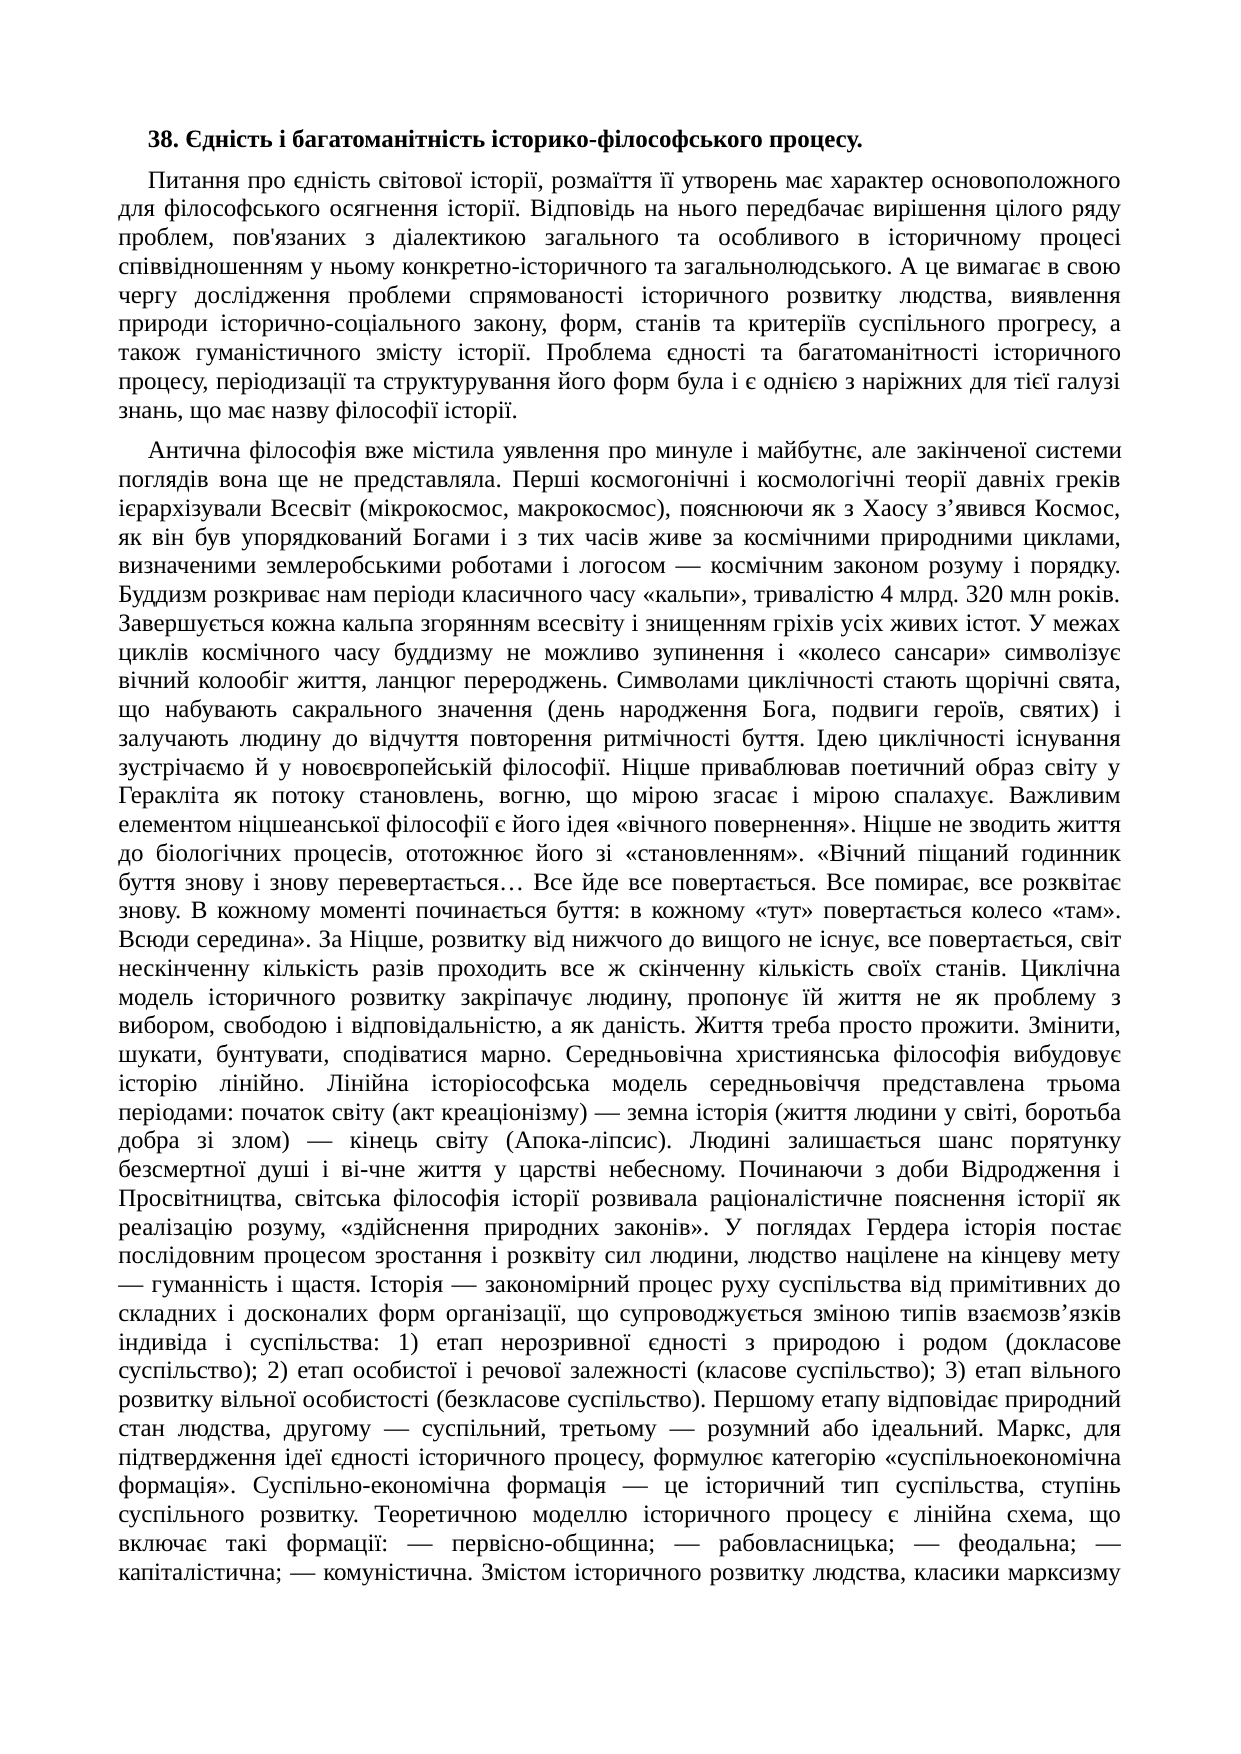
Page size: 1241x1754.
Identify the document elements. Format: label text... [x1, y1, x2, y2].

text Питання про єдність світової історії, розмаїття її утворень має характер основоположного для філософського осягнення історії. Відповідь на нього передбачає вирішення цілого ряду проблем, пов'язаних з діалектикою загального та особливого в історичному процесі співвідношенням у ньому конкретно-історичного та загальнолюдського. А це вимагає в свою чергу дослідження проблеми спрямованості історичного розвитку людства, виявлення природи історично-соціального закону, форм, станів та критеріїв суспільного прогресу, а також гуманістичного змісту історії. Проблема єдності та багатоманітності історичного процесу, періодизації та структурування його форм була і є однією з наріжних для тієї галузі знань, що має назву філософії історії. [118, 165, 1122, 423]
text 38. Єдність і багатоманітність історико-філософського процесу. [118, 124, 1122, 153]
text Антична філософія вже містила уявлення про минуле і майбутнє, але закінченої системи поглядів вона ще не представляла. Перші космогонічні і космологічні теорії давніх греків ієрархізували Всесвіт (мікрокосмос, макрокосмос), пояснюючи як з Хаосу з’явився Космос, як він був упорядкований Богами і з тих часів живе за космічними природними циклами, визначеними землеробськими роботами і логосом — космічним законом розуму і порядку. Буддизм розкриває нам періоди класичного часу «кальпи», тривалістю 4 млрд. 320 млн років. Завершується кожна кальпа згорянням всесвіту і знищенням гріхів усіх живих істот. У межах циклів космічного часу буддизму не можливо зупинення і «колесо сансари» символізує вічний колообіг життя, ланцюг перероджень. Символами циклічності стають щорічні свята, що набувають сакрального значення (день народження Бога, подвиги героїв, святих) і залучають людину до відчуття повторення ритмічності буття. Ідею циклічності існування зустрічаємо й у новоєвропейській філософії. Ніцше приваблював поетичний образ світу у Геракліта як потоку становлень, вогню, що мірою згасає і мірою спалахує. Важливим елементом ніцшеанської філософії є його ідея «вічного повернення». Ніцше не зводить життя до біологічних процесів, ототожнює його зі «становленням». «Вічний піщаний годинник буття знову і знову перевертається… Все йде все повертається. Все помирає, все розквітає знову. В кожному моменті починається буття: в кожному «тут» повертається колесо «там». Всюди середина». За Ніцше, розвитку від нижчого до вищого не існує, все повертається, світ нескінченну кількість разів проходить все ж скінченну кількість своїх станів. Циклічна модель історичного розвитку закріпачує людину, пропонує їй життя не як проблему з вибором, свободою і відповідальністю, а як даність. Життя треба просто прожити. Змінити, шукати, бунтувати, сподіватися марно. Середньовічна християнська філософія вибудовує історію лінійно. Лінійна історіософська модель середньовіччя представлена трьома періодами: початок світу (акт креаціонізму) — земна історія (життя людини у світі, боротьба добра зі злом) — кінець світу (Апока-ліпсис). Людині залишається шанс порятунку безсмертної душі і ві-чне життя у царстві небесному. Починаючи з доби Відродження і Просвітництва, світська філософія історії розвивала раціоналістичне пояснення історії як реалізацію розуму, «здійснення природних законів». У поглядах Гердера історія постає послідовним процесом зростання і розквіту сил людини, людство націлене на кінцеву мету — гуманність і щастя. Історія — закономірний процес руху суспільства від примітивних до складних і досконалих форм організації, що супроводжується зміною типів взаємозв’язків індивіда і суспільства: 1) етап нерозривної єдності з природою і родом (докласове суспільство); 2) етап особистої і речової залежності (класове суспільство); 3) етап вільного розвитку вільної особистості (безкласове суспільство). Першому етапу відповідає природний стан людства, другому — суспільний, третьому — розумний або ідеальний. Маркс, для підтвердження ідеї єдності історичного процесу, формулює категорію «суспільноекономічна формація». Суспільно-економічна формація — це історичний тип суспільства, ступінь суспільного розвитку. Теоретичною моделлю історичного процесу є лінійна схема, що включає такі формації: — первісно-общинна; — рабовласницька; — феодальна; — капіталістична; — комуністична. Змістом історичного розвитку людства, класики марксизму [118, 435, 1122, 1585]
